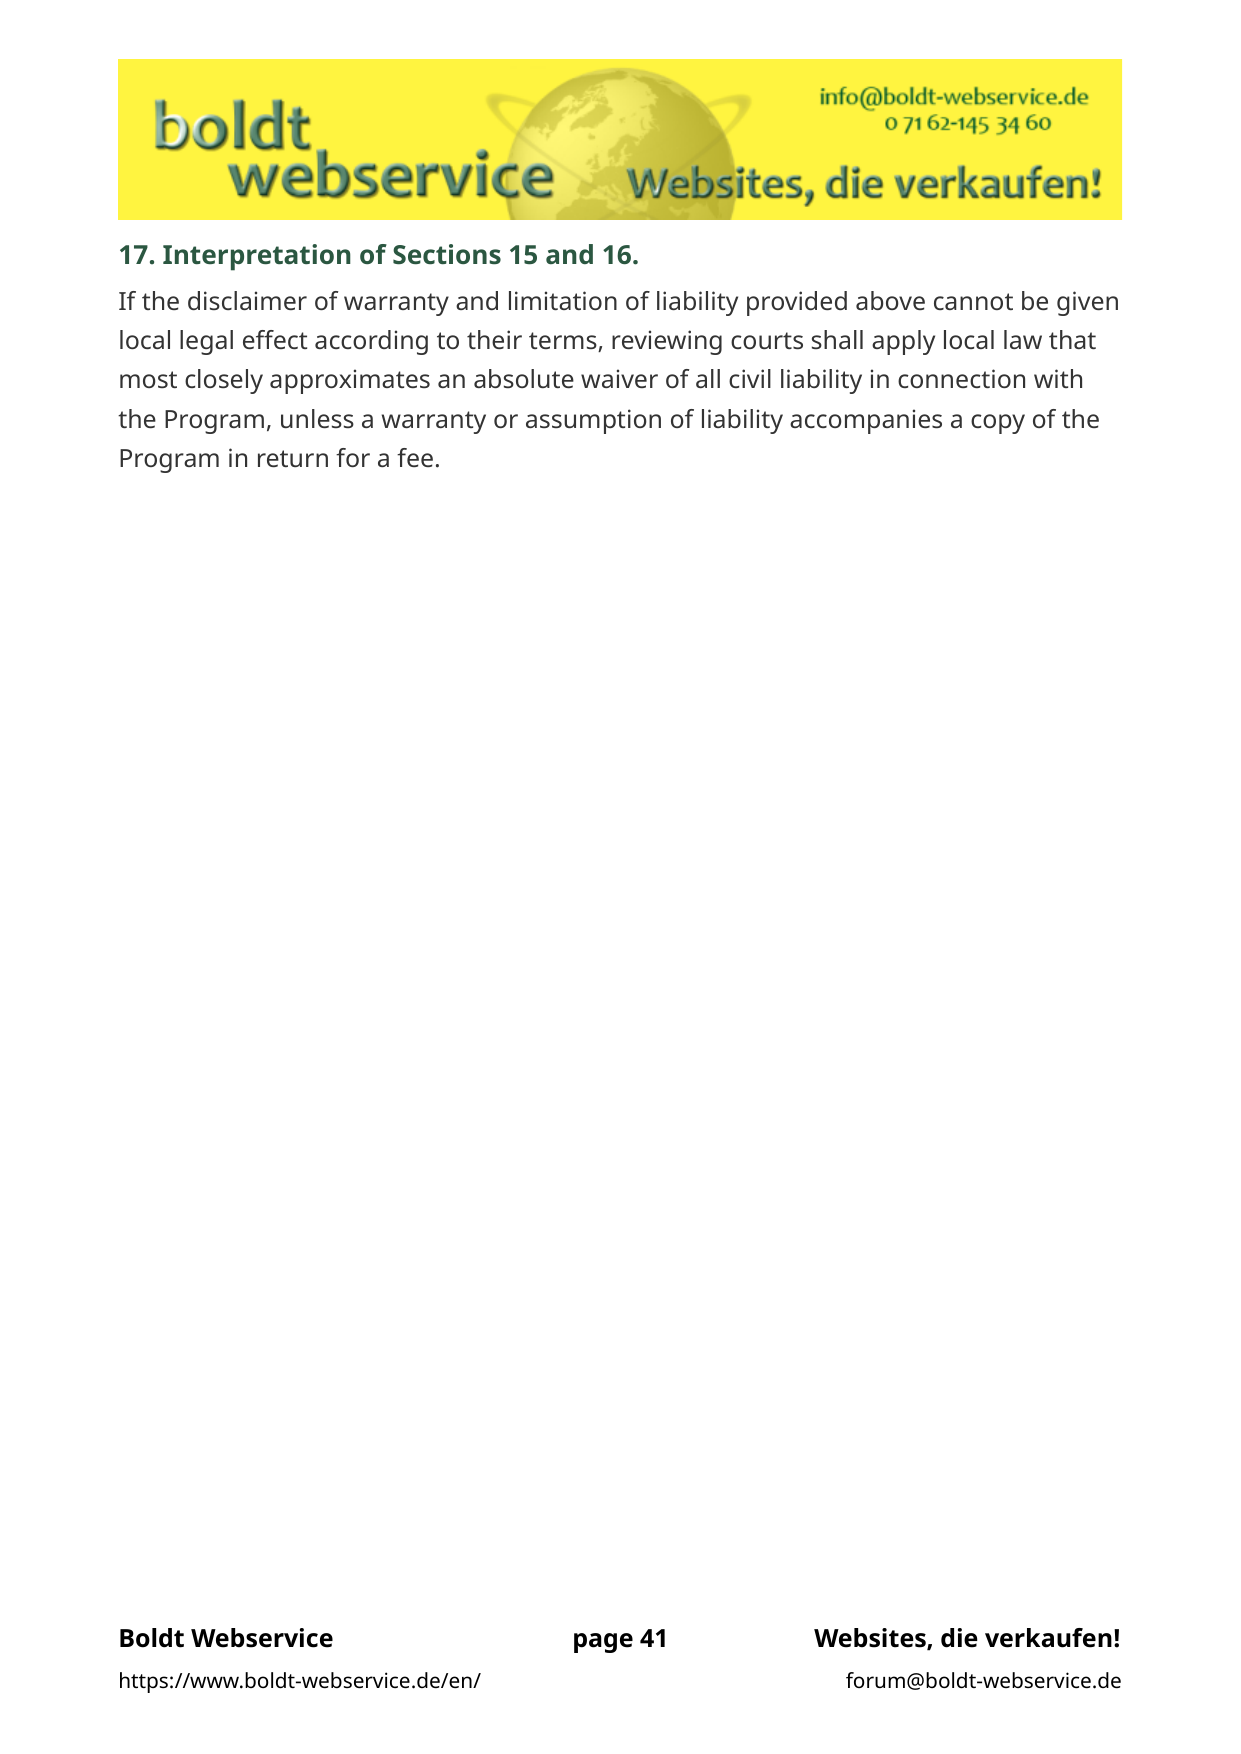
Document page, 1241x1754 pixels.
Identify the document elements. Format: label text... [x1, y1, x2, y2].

picture [118, 59, 1123, 220]
subtitle 17. Interpretation of Sections 15 and 16. [118, 236, 1122, 272]
text If the disclaimer of warranty and limitation of liability provided above cannot be given local legal effect according to their terms, reviewing courts shall apply local law that most closely approximates an absolute waiver of all civil liability in connection with the Program, unless a warranty or assumption of liability accompanies a copy of the Program in return for a fee. [118, 284, 1122, 474]
